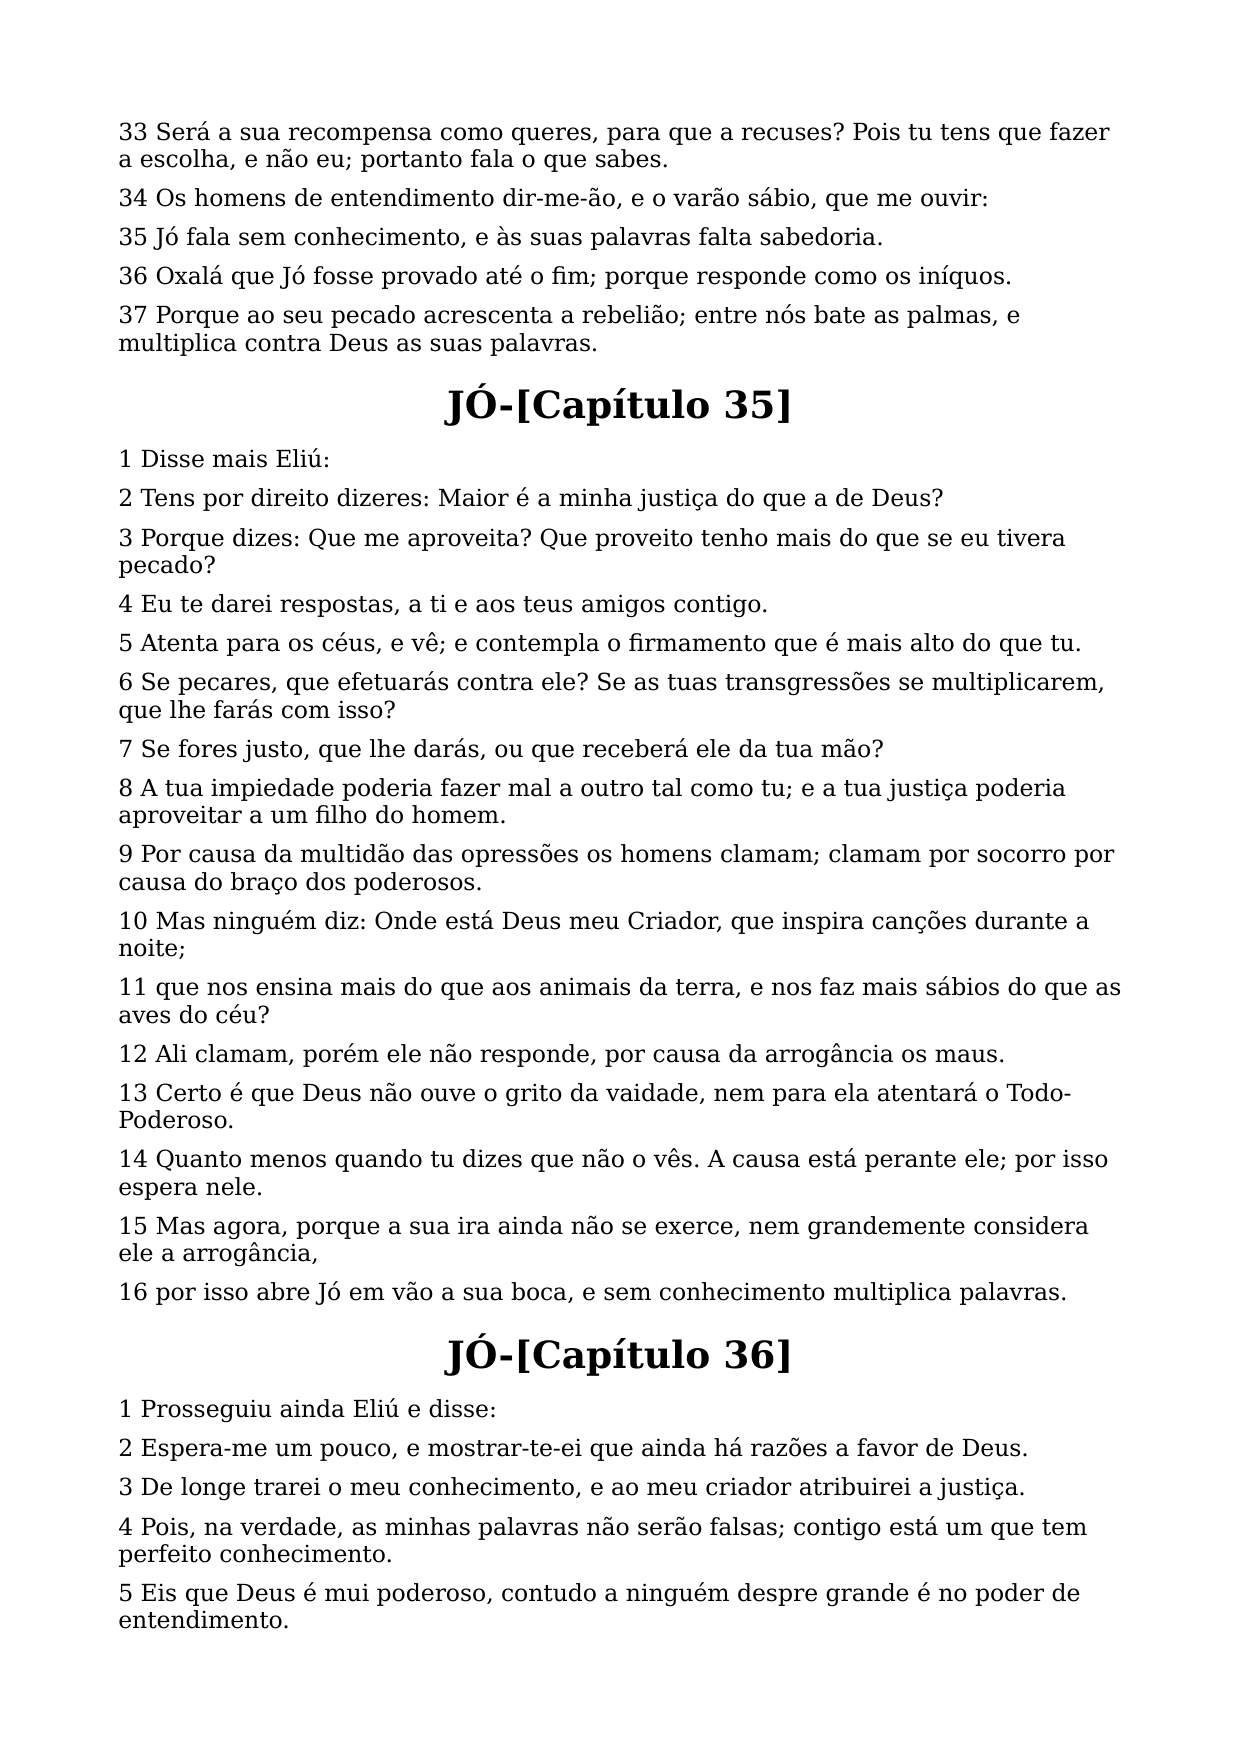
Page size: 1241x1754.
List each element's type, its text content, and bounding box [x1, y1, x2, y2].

text 10 Mas ninguém diz: Onde está Deus meu Criador, que inspira canções durante a noite; [118, 908, 1122, 962]
text 4 Eu te darei respostas, a ti e aos teus amigos contigo. [118, 591, 1122, 618]
text 8 A tua impiedade poderia fazer mal a outro tal como tu; e a tua justiça poderia aproveitar a um filho do homem. [118, 775, 1122, 829]
text 5 Atenta para os céus, e vê; e contempla o firmamento que é mais alto do que tu. [118, 630, 1122, 657]
text 14 Quanto menos quando tu dizes que não o vês. A causa está perante ele; por isso espera nele. [118, 1146, 1122, 1201]
text 15 Mas agora, porque a sua ira ainda não se exerce, nem grandemente considera ele a arrogância, [118, 1213, 1122, 1267]
text 2 Tens por direito dizeres: Maior é a minha justiça do que a de Deus? [118, 485, 1122, 512]
subtitle JÓ-[Capítulo 36] [118, 1333, 1122, 1377]
text 1 Disse mais Eliú: [118, 446, 1122, 473]
subtitle JÓ-[Capítulo 35] [118, 383, 1122, 427]
text 37 Porque ao seu pecado acrescenta a rebelião; entre nós bate as palmas, e multiplica contra Deus as suas palavras. [118, 302, 1122, 357]
text 35 Jó fala sem conhecimento, e às suas palavras falta sabedoria. [118, 224, 1122, 251]
text 36 Oxalá que Jó fosse provado até o fim; porque responde como os iníquos. [118, 263, 1122, 290]
text 9 Por causa da multidão das opressões os homens clamam; clamam por socorro por causa do braço dos poderosos. [118, 841, 1122, 896]
text 3 De longe trarei o meu conhecimento, e ao meu criador atribuirei a justiça. [118, 1474, 1122, 1501]
text 7 Se fores justo, que lhe darás, ou que receberá ele da tua mão? [118, 736, 1122, 763]
text 33 Será a sua recompensa como queres, para que a recuses? Pois tu tens que fazer a escolha, e não eu; portanto fala o que sabes. [118, 118, 1122, 173]
text 16 por isso abre Jó em vão a sua boca, e sem conhecimento multiplica palavras. [118, 1279, 1122, 1306]
text 6 Se pecares, que efetuarás contra ele? Se as tuas transgressões se multiplicarem, que lhe farás com isso? [118, 669, 1122, 724]
text 34 Os homens de entendimento dir-me-ão, e o varão sábio, que me ouvir: [118, 184, 1122, 212]
text 12 Ali clamam, porém ele não responde, por causa da arrogância os maus. [118, 1041, 1122, 1068]
text 3 Porque dizes: Que me aproveita? Que proveito tenho mais do que se eu tivera pecado? [118, 524, 1122, 579]
text 2 Espera-me um pouco, e mostrar-te-ei que ainda há razões a favor de Deus. [118, 1435, 1122, 1462]
text 13 Certo é que Deus não ouve o grito da vaidade, nem para ela atentará o Todo-Poderoso. [118, 1080, 1122, 1134]
text 11 que nos ensina mais do que aos animais da terra, e nos faz mais sábios do que as aves do céu? [118, 974, 1122, 1029]
text 1 Prosseguiu ainda Eliú e disse: [118, 1396, 1122, 1423]
text 4 Pois, na verdade, as minhas palavras não serão falsas; contigo está um que tem perfeito conhecimento. [118, 1513, 1122, 1568]
text 5 Eis que Deus é mui poderoso, contudo a ninguém despre grande é no poder de entendimento. [118, 1579, 1122, 1634]
